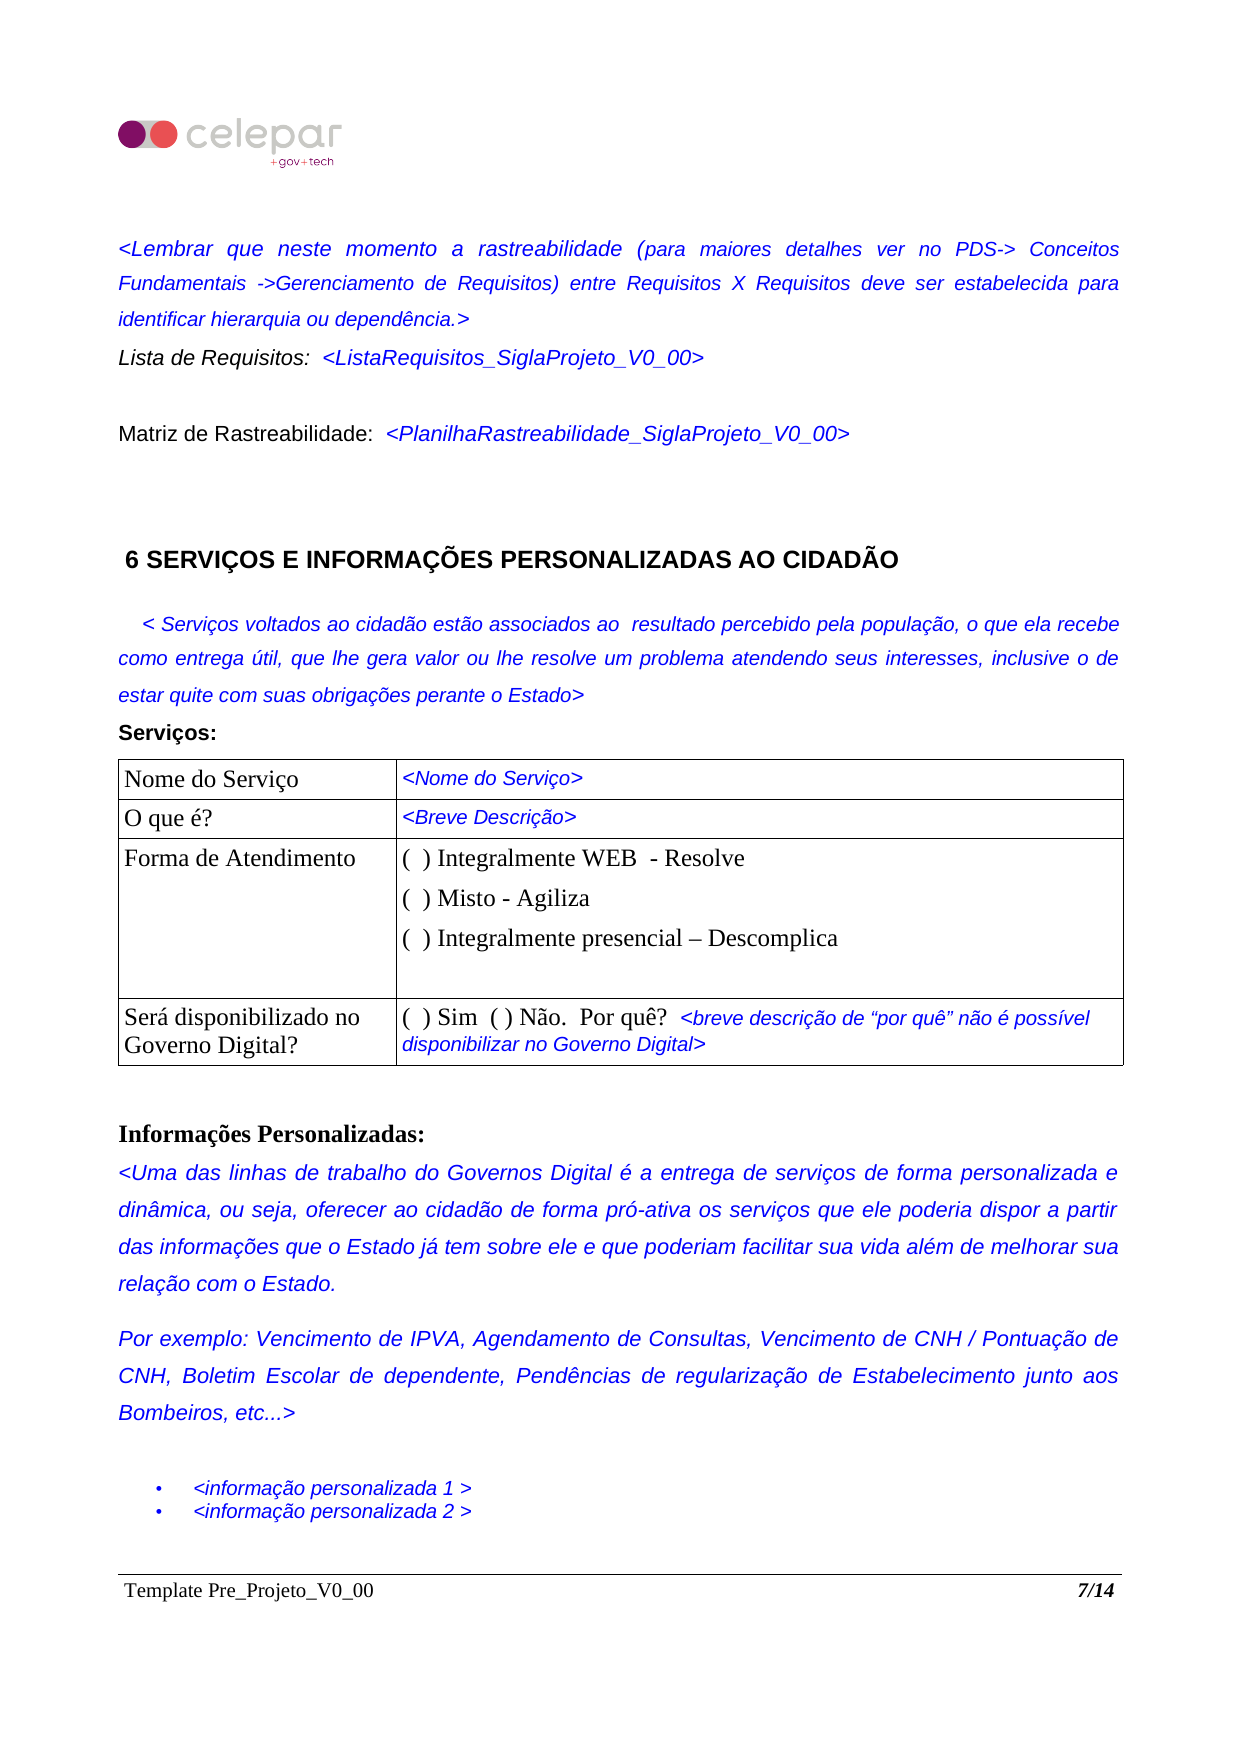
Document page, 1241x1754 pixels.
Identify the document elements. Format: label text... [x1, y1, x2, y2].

text <Lembrar que neste momento a rastreabilidade (para maiores detalhes ver no PDS-> Conceitos Fundamentais ->Gerenciamento de Requisitos) entre Requisitos X Requisitos deve ser estabelecida para identificar hierarquia ou dependência.> [118, 236, 1122, 332]
table_cell Forma de Atendimento [119, 839, 396, 998]
table_cell ( ) Integralmente WEB - Resolve ( ) Misto - Agiliza ( ) Integralmente presencial – Descomplica [397, 839, 1123, 998]
text Matriz de Rastreabilidade: <PlanilhaRastreabilidade_SiglaProjeto_V0_00> [118, 421, 1122, 446]
table_header <Nome do Serviço> [397, 760, 1123, 799]
picture [118, 118, 342, 168]
subtitle Serviços e informações personalizadas ao cidadão [118, 546, 1122, 573]
text Serviços: [118, 721, 1122, 745]
text < Serviços voltados ao cidadão estão associados ao resultado percebido pela população, o que ela recebe como entrega útil, que lhe gera valor ou lhe resolve um problema atendendo seus interesses, inclusive o de estar quite com suas obrigações perante o Estado> [118, 611, 1122, 707]
table_cell O que é? [119, 800, 396, 838]
list <informação personalizada 1 > [156, 1477, 1122, 1500]
text Lista de Requisitos: <ListaRequisitos_SiglaProjeto_V0_00> [118, 346, 1122, 370]
text <Uma das linhas de trabalho do Governos Digital é a entrega de serviços de forma personalizada e dinâmica, ou seja, oferecer ao cidadão de forma pró-ativa os serviços que ele poderia dispor a partir das informações que o Estado já tem sobre ele e que poderiam facilitar sua vida além de melhorar sua relação com o Estado. [118, 1160, 1122, 1297]
list <informação personalizada 2 > [156, 1500, 1122, 1522]
table_cell ( ) Sim ( ) Não. Por quê? <breve descrição de “por quê” não é possível disponibilizar no Governo Digital> [397, 999, 1123, 1065]
text Por exemplo: Vencimento de IPVA, Agendamento de Consultas, Vencimento de CNH / Pontuação de CNH, Boletim Escolar de dependente, Pendências de regularização de Estabelecimento junto aos Bombeiros, etc...> [118, 1326, 1122, 1425]
table_cell Será disponibilizado no Governo Digital? [119, 999, 396, 1065]
table_cell <Breve Descrição> [397, 800, 1123, 838]
table_header Nome do Serviço [119, 760, 396, 799]
text Informações Personalizadas: [118, 1120, 1122, 1148]
